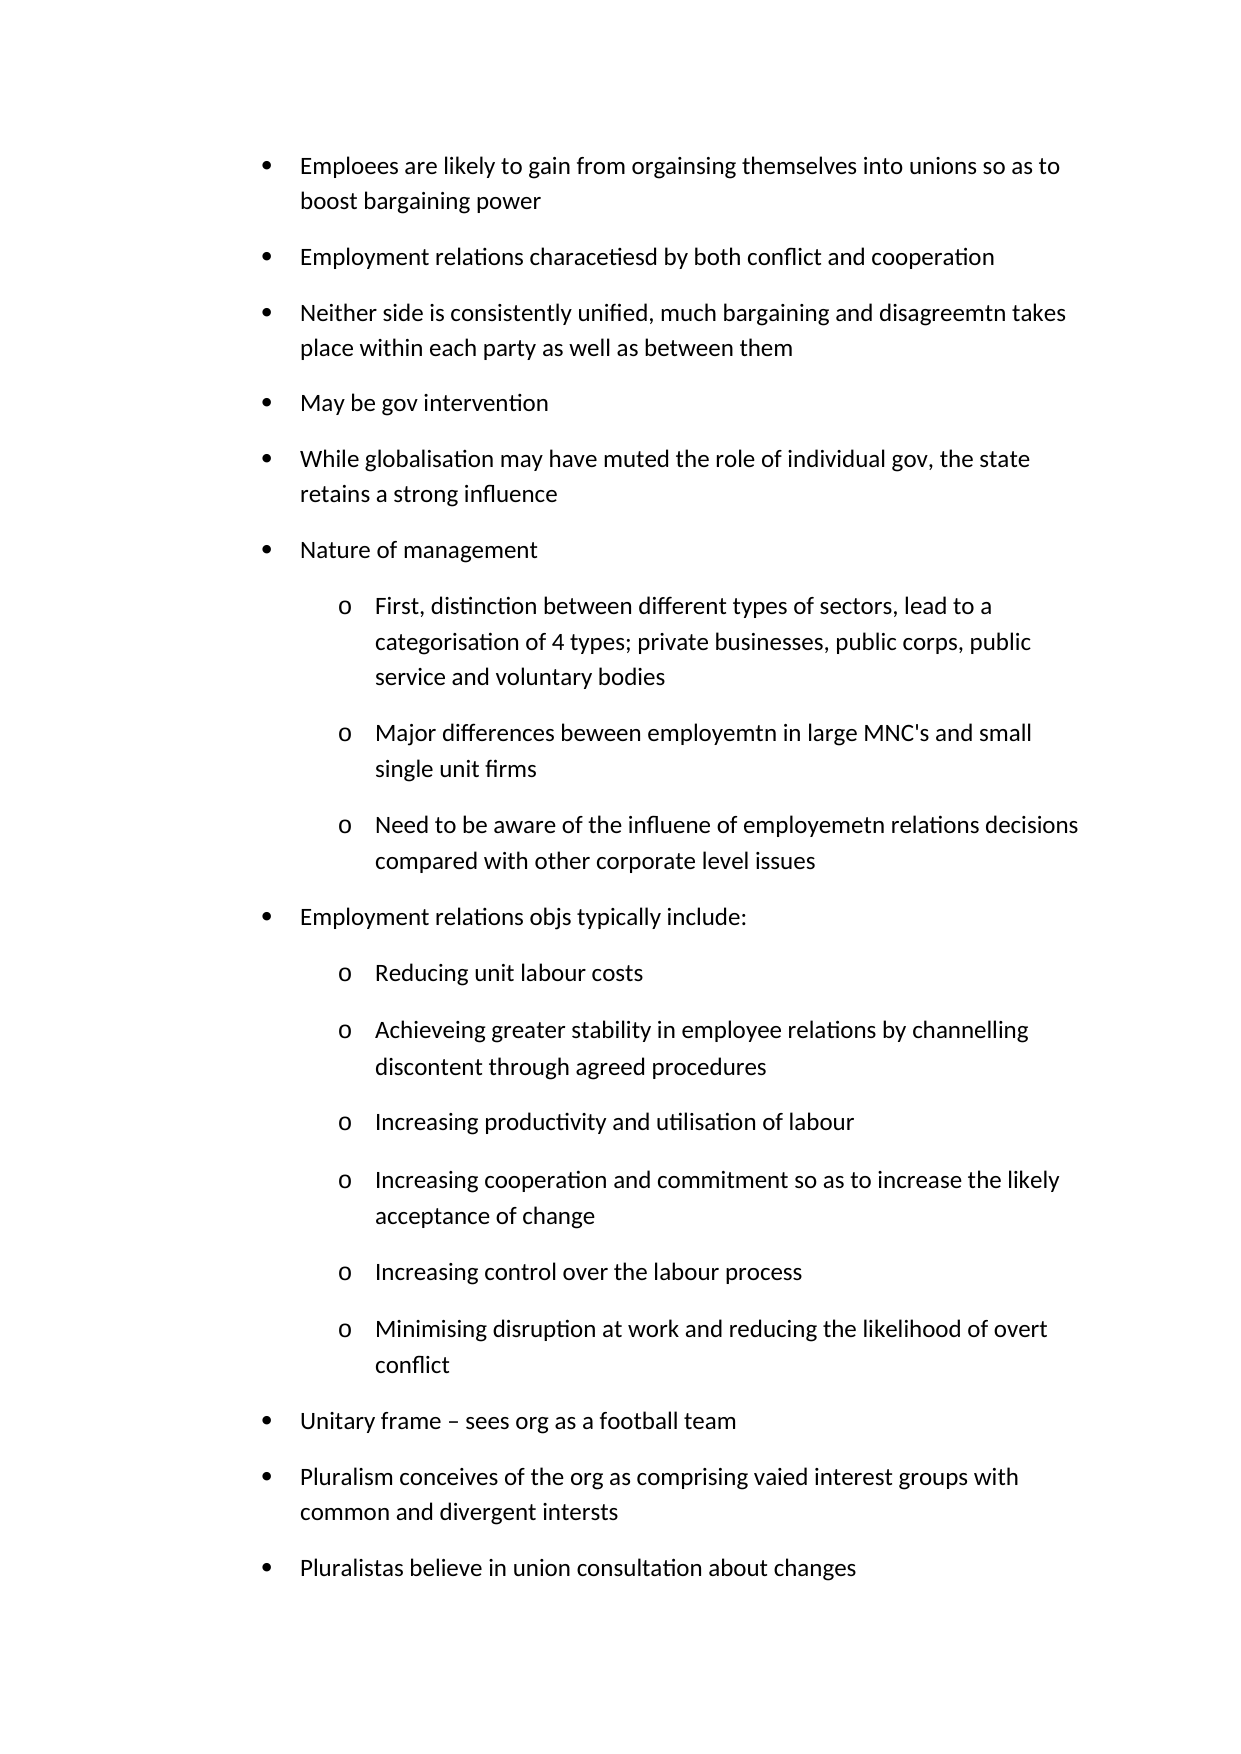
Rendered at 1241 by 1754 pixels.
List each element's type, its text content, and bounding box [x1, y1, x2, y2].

list Neither side is consistently unified, much bargaining and disagreemtn takes place within each party as well as between them [262, 297, 1090, 362]
list First, distinction between different types of sectors, lead to a categorisation of 4 types; private businesses, public corps, public service and voluntary bodies [337, 590, 1090, 692]
list Unitary frame – sees org as a football team [262, 1405, 1090, 1436]
list Achieveing greater stability in employee relations by channelling discontent through agreed procedures [337, 1014, 1090, 1081]
list Pluralistas believe in union consultation about changes [262, 1552, 1090, 1582]
list Increasing productivity and utilisation of labour [337, 1106, 1090, 1138]
list May be gov intervention [262, 387, 1090, 418]
list Reducing unit labour costs [337, 957, 1090, 989]
list Employment relations objs typically include: [262, 901, 1090, 932]
list Pluralism conceives of the org as comprising vaied interest groups with common and divergent intersts [262, 1461, 1090, 1527]
list Nature of management [262, 534, 1090, 565]
list Emploees are likely to gain from orgainsing themselves into unions so as to boost bargaining power [262, 150, 1090, 216]
list While globalisation may have muted the role of individual gov, the state retains a strong influence [262, 443, 1090, 509]
list Minimising disruption at work and reducing the likelihood of overt conflict [337, 1313, 1090, 1380]
list Need to be aware of the influene of employemetn relations decisions compared with other corporate level issues [337, 809, 1090, 876]
list Increasing cooperation and commitment so as to increase the likely acceptance of change [337, 1164, 1090, 1231]
list Employment relations characetiesd by both conflict and cooperation [262, 241, 1090, 271]
list Increasing control over the labour process [337, 1256, 1090, 1288]
list Major differences beween employemtn in large MNC's and small single unit firms [337, 717, 1090, 784]
